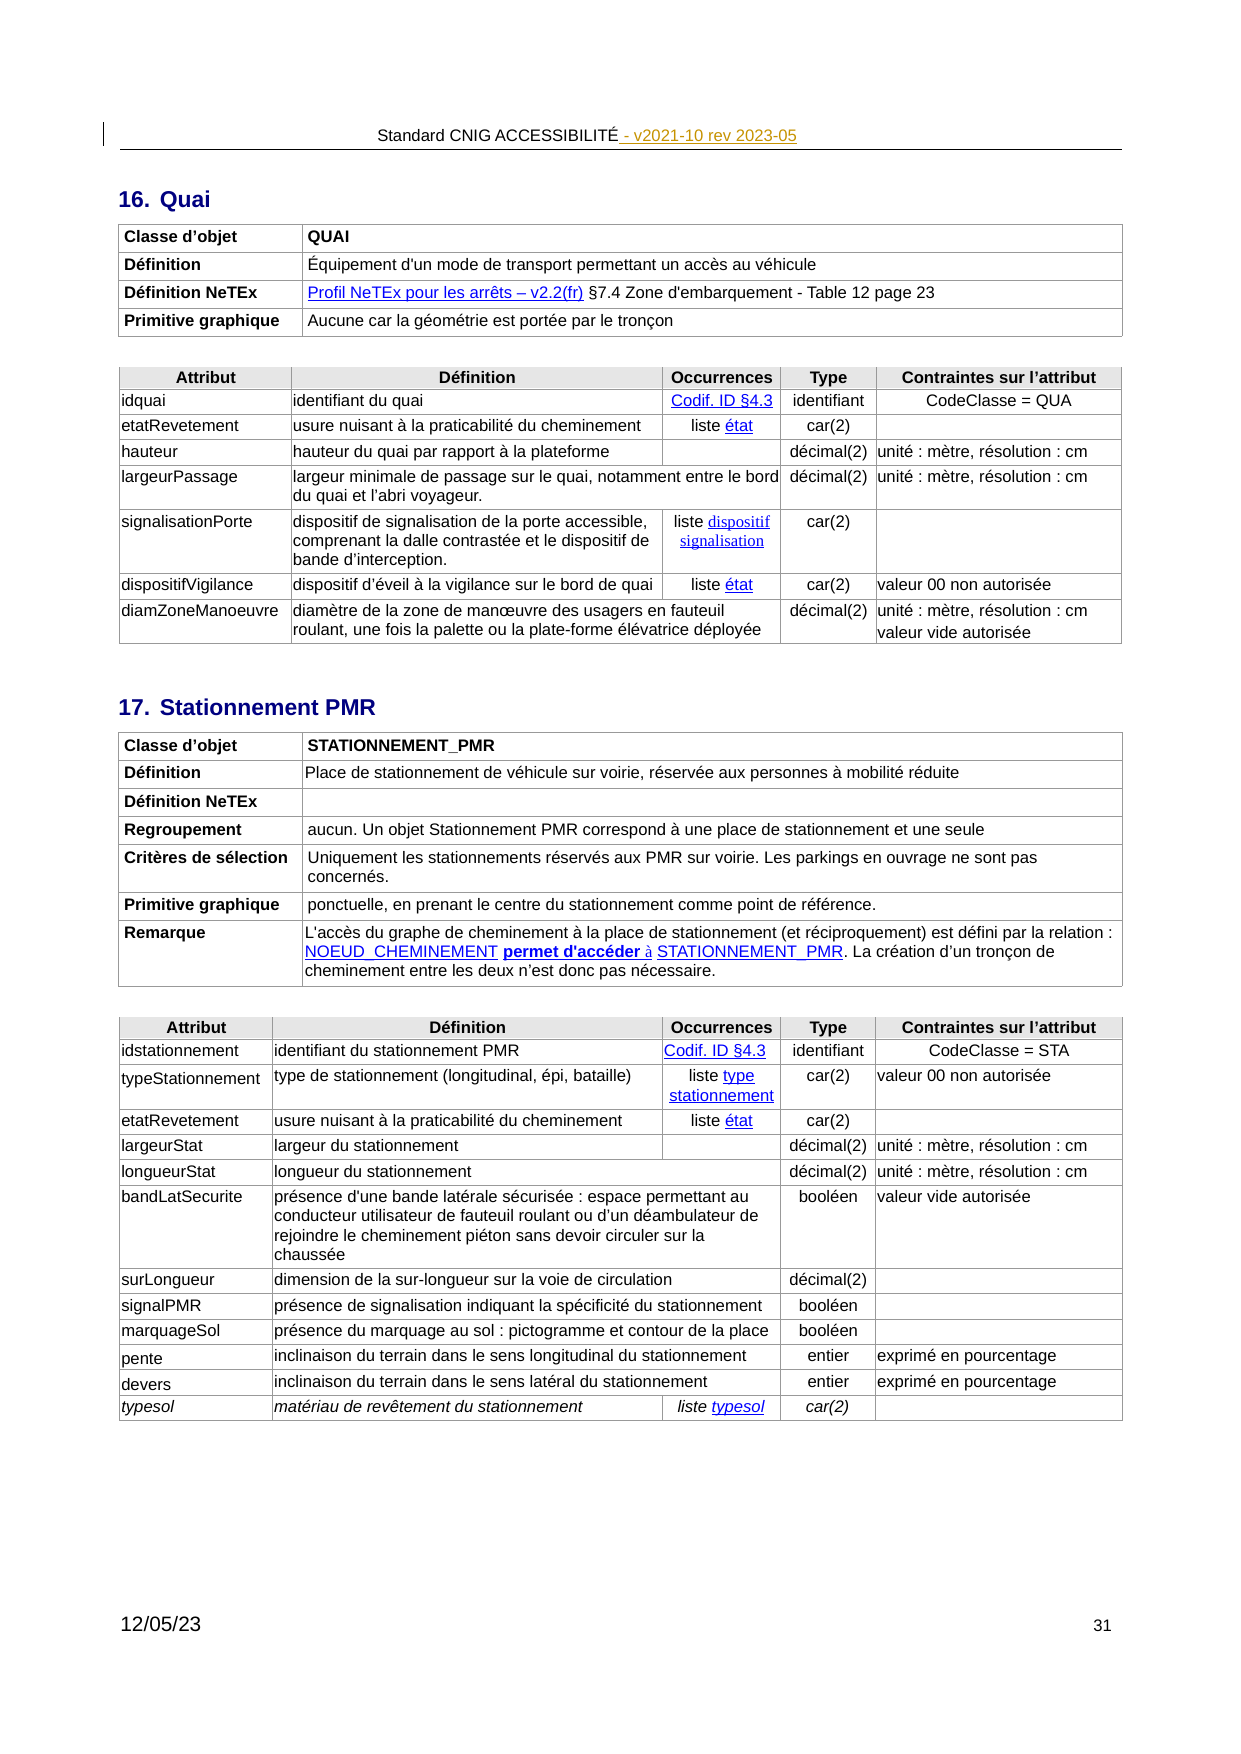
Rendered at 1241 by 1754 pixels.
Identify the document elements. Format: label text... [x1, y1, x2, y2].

table_cell [876, 1269, 1122, 1293]
table_cell car(2) [781, 415, 876, 439]
table_cell devers [120, 1370, 272, 1395]
table_cell Aucune car la géométrie est portée par le tronçon [303, 309, 1122, 336]
table_header Attribut [120, 1017, 272, 1038]
table_cell décimal(2) [781, 466, 876, 509]
subtitle Stationnement PMR [118, 694, 1122, 721]
table_cell dispositif de signalisation de la porte accessible, comprenant la dalle contrastée et le dispositif de bande d’interception. [292, 510, 662, 573]
table_cell [663, 440, 780, 465]
table_cell car(2) [781, 1396, 875, 1420]
table_cell identifiant [781, 1040, 875, 1064]
table_cell car(2) [781, 1065, 875, 1108]
table_cell idstationnement [120, 1040, 272, 1064]
table_cell marquageSol [120, 1320, 272, 1344]
table_cell longueur du stationnement [273, 1160, 780, 1185]
table_cell unité : mètre, résolution : cm [877, 466, 1121, 509]
table_header Contraintes sur l’attribut [876, 1017, 1122, 1038]
table_header Occurrences [663, 1017, 780, 1038]
table_cell typesol [120, 1396, 272, 1420]
table_cell bandLatSecurite [120, 1186, 272, 1268]
table_cell signalisationPorte [120, 510, 291, 573]
table_cell L'accès du graphe de cheminement à la place de stationnement (et réciproquement) est défini par la relation : NOEUD_CHEMINEMENT permet d'accéder à STATIONNEMENT_PMR. La création d’un tronçon de cheminement entre les deux n’est donc pas nécessaire. [303, 921, 1122, 986]
table_cell dispositif d’éveil à la vigilance sur le bord de quai [292, 574, 662, 598]
table_cell Définition NeTEx [119, 281, 302, 308]
table_header Classe d’objet [119, 733, 302, 760]
table_cell liste état [663, 1110, 780, 1134]
table_cell unité : mètre, résolution : cm [876, 1160, 1122, 1185]
table_cell Codif. ID §4.3 [663, 390, 780, 414]
table_cell signalPMR [120, 1294, 272, 1318]
table_cell Définition NeTEx [119, 789, 302, 816]
table_cell unité : mètre, résolution : cm [877, 440, 1121, 465]
table_header Attribut [120, 367, 291, 388]
table_cell Primitive graphique [119, 309, 302, 336]
table_cell ponctuelle, en prenant le centre du stationnement comme point de référence. [303, 893, 1122, 919]
table_cell décimal(2) [781, 1269, 875, 1293]
table_cell [876, 1320, 1122, 1344]
table_cell largeurPassage [120, 466, 291, 509]
table_cell [876, 1294, 1122, 1318]
table_cell diamètre de la zone de manœuvre des usagers en fauteuil roulant, une fois la palette ou la plate-forme élévatrice déployée [292, 600, 780, 643]
table_cell exprimé en pourcentage [876, 1345, 1122, 1369]
table_cell exprimé en pourcentage [876, 1370, 1122, 1395]
table_header Définition [273, 1017, 662, 1038]
table_cell car(2) [781, 510, 876, 573]
table_cell typeStationnement [120, 1065, 272, 1108]
table_cell identifiant [781, 390, 876, 414]
table_cell usure nuisant à la praticabilité du cheminement [273, 1110, 662, 1134]
table_cell [876, 1396, 1122, 1420]
table_cell liste typesol [663, 1396, 780, 1420]
table_cell [877, 510, 1121, 573]
table_cell hauteur [120, 440, 291, 465]
table_cell etatRevetement [120, 415, 291, 439]
table_cell liste dispositif signalisation [663, 510, 780, 573]
table_cell type de stationnement (longitudinal, épi, bataille) [273, 1065, 662, 1108]
table_header Type [781, 1017, 875, 1038]
table_cell car(2) [781, 574, 876, 598]
table_cell identifiant du quai [292, 390, 662, 414]
table_cell décimal(2) [781, 1135, 875, 1159]
table_cell [876, 1110, 1122, 1134]
table_cell booléen [781, 1320, 875, 1344]
table_cell largeurStat [120, 1135, 272, 1159]
table_cell valeur 00 non autorisée [877, 574, 1121, 598]
table_cell surLongueur [120, 1269, 272, 1293]
table_cell Uniquement les stationnements réservés aux PMR sur voirie. Les parkings en ouvrage ne sont pas concernés. [303, 845, 1122, 892]
table_cell [663, 1135, 780, 1159]
table_cell identifiant du stationnement PMR [273, 1040, 662, 1064]
table_cell pente [120, 1345, 272, 1369]
table_cell entier [781, 1345, 875, 1369]
table_cell présence d'une bande latérale sécurisée : espace permettant au conducteur utilisateur de fauteuil roulant ou d’un déambulateur de rejoindre le cheminement piéton sans devoir circuler sur la chaussée [273, 1186, 780, 1268]
table_cell unité : mètre, résolution : cm valeur vide autorisée [877, 600, 1121, 643]
table_header Occurrences [663, 367, 780, 388]
table_cell [303, 789, 1122, 816]
table_cell Équipement d'un mode de transport permettant un accès au véhicule [303, 253, 1122, 280]
table_cell largeur du stationnement [273, 1135, 662, 1159]
table_cell hauteur du quai par rapport à la plateforme [292, 440, 662, 465]
table_cell Place de stationnement de véhicule sur voirie, réservée aux personnes à mobilité réduite [303, 761, 1122, 788]
table_cell CodeClasse = STA [876, 1040, 1122, 1064]
table_cell usure nuisant à la praticabilité du cheminement [292, 415, 662, 439]
table_header STATIONNEMENT_PMR [303, 733, 1122, 760]
table_cell valeur vide autorisée [876, 1186, 1122, 1268]
table_cell matériau de revêtement du stationnement [273, 1396, 662, 1420]
table_header Définition [292, 367, 662, 388]
table_cell inclinaison du terrain dans le sens longitudinal du stationnement [273, 1345, 780, 1369]
table_cell CodeClasse = QUA [877, 390, 1121, 414]
table_cell inclinaison du terrain dans le sens latéral du stationnement [273, 1370, 780, 1395]
table_header Classe d’objet [119, 225, 302, 252]
table_cell dimension de la sur-longueur sur la voie de circulation [273, 1269, 780, 1293]
table_cell unité : mètre, résolution : cm [876, 1135, 1122, 1159]
table_cell Définition [119, 761, 302, 788]
table_cell car(2) [781, 1110, 875, 1134]
table_cell liste état [663, 574, 780, 598]
table_cell décimal(2) [781, 1160, 875, 1185]
table_cell idquai [120, 390, 291, 414]
table_cell Codif. ID §4.3 [663, 1040, 780, 1064]
table_cell [877, 415, 1121, 439]
table_header QUAI [303, 225, 1122, 252]
table_header Type [781, 367, 876, 388]
table_cell Regroupement [119, 817, 302, 844]
table_cell aucun. Un objet Stationnement PMR correspond à une place de stationnement et une seule [303, 817, 1122, 844]
table_cell largeur minimale de passage sur le quai, notamment entre le bord du quai et l’abri voyageur. [292, 466, 780, 509]
table_cell Primitive graphique [119, 893, 302, 919]
table_cell liste type stationnement [663, 1065, 780, 1108]
table_cell valeur 00 non autorisée [876, 1065, 1122, 1108]
table_cell présence de signalisation indiquant la spécificité du stationnement [273, 1294, 780, 1318]
table_cell Critères de sélection [119, 845, 302, 892]
table_cell entier [781, 1370, 875, 1395]
table_cell Profil NeTEx pour les arrêts – v2.2(fr) §7.4 Zone d'embarquement - Table 12 page 23 [303, 281, 1122, 308]
table_cell dispositifVigilance [120, 574, 291, 598]
table_cell décimal(2) [781, 440, 876, 465]
table_cell booléen [781, 1186, 875, 1268]
table_cell etatRevetement [120, 1110, 272, 1134]
subtitle Quai [118, 186, 1122, 212]
table_cell décimal(2) [781, 600, 876, 643]
table_cell Remarque [119, 921, 302, 986]
table_cell Définition [119, 253, 302, 280]
table_cell diamZoneManoeuvre [120, 600, 291, 643]
table_cell booléen [781, 1294, 875, 1318]
table_cell présence du marquage au sol : pictogramme et contour de la place [273, 1320, 780, 1344]
table_header Contraintes sur l’attribut [877, 367, 1121, 388]
table_cell longueurStat [120, 1160, 272, 1185]
table_cell liste état [663, 415, 780, 439]
